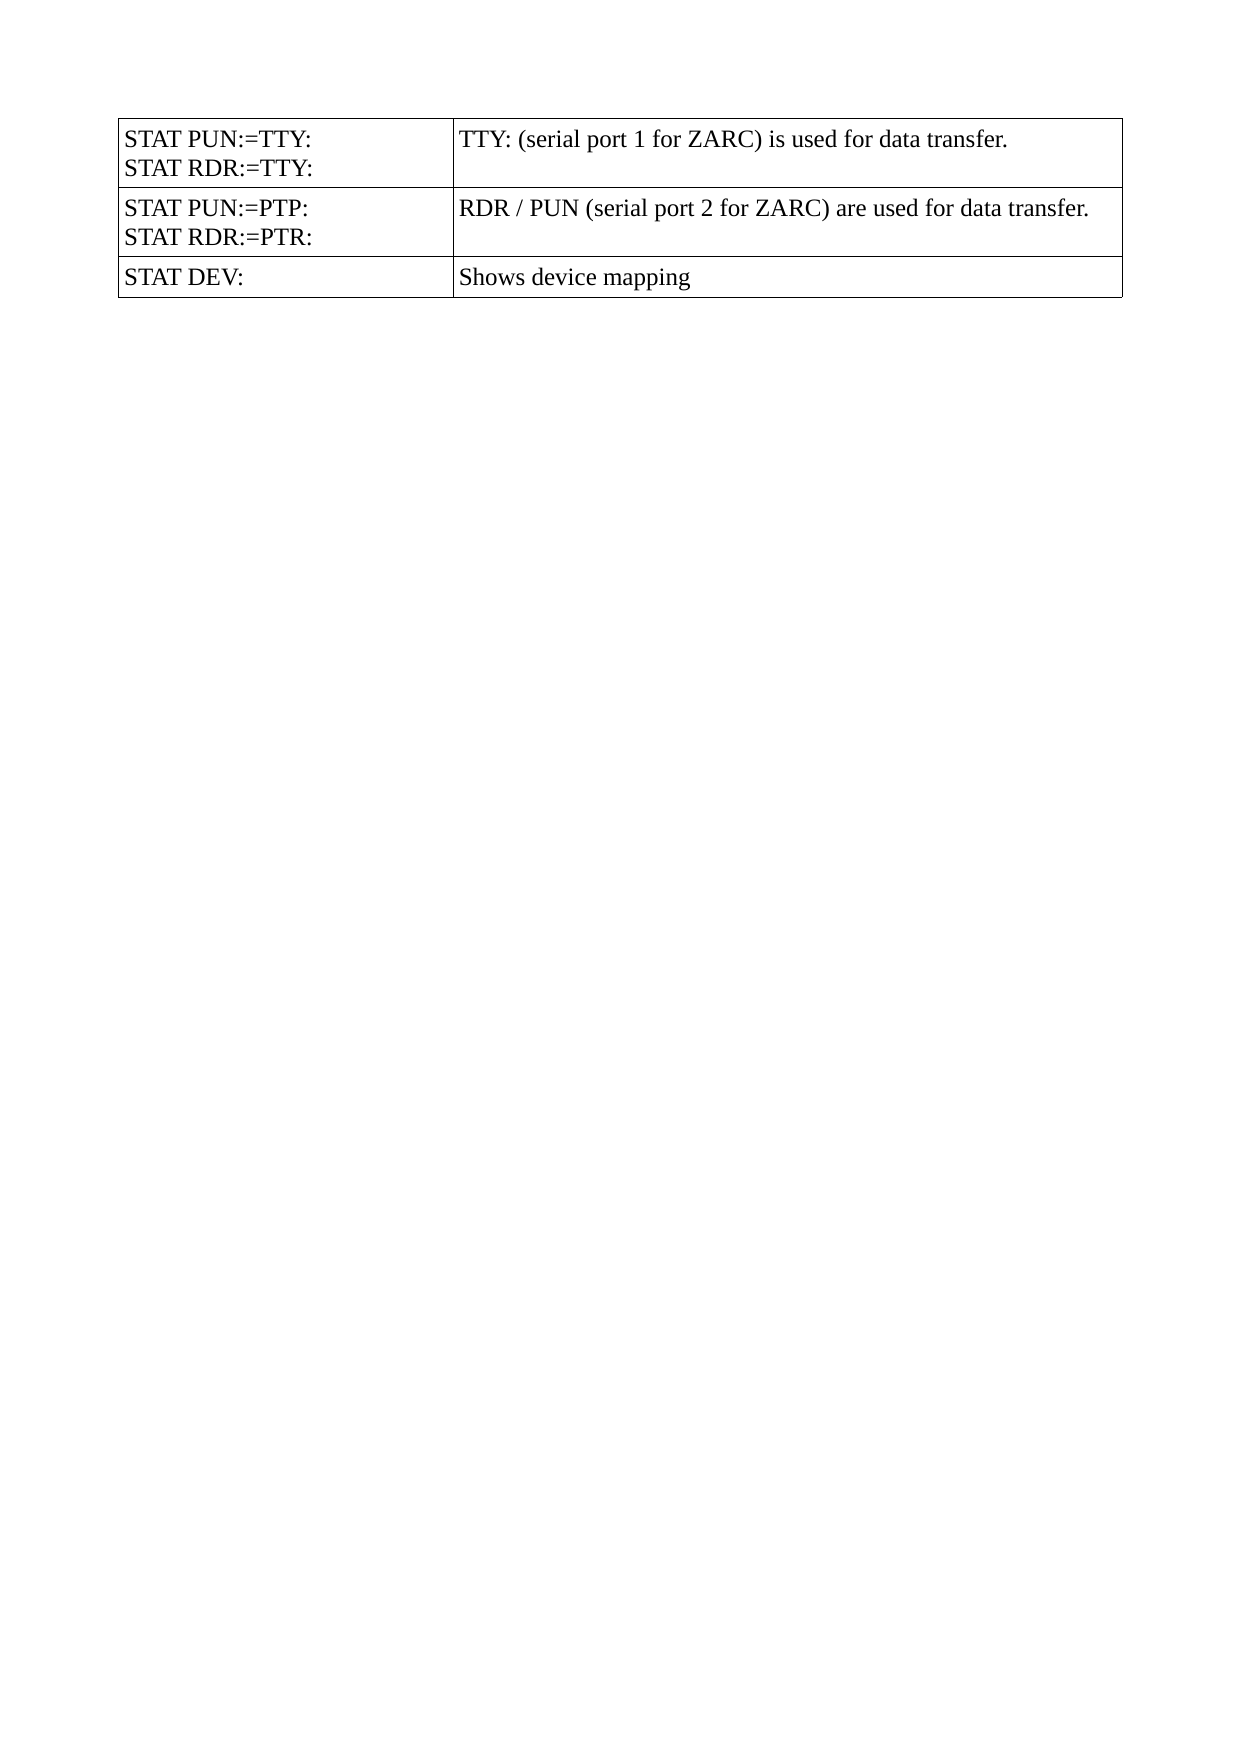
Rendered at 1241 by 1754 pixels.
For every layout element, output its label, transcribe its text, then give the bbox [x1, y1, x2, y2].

table_cell STAT PUN:=PTP: STAT RDR:=PTR: [119, 188, 453, 256]
table_cell Shows device mapping [454, 257, 1122, 297]
table_cell STAT DEV: [119, 257, 453, 297]
table_cell TTY: (serial port 1 for ZARC) is used for data transfer. [454, 119, 1122, 187]
table_cell STAT PUN:=TTY: STAT RDR:=TTY: [119, 119, 453, 187]
table_cell RDR / PUN (serial port 2 for ZARC) are used for data transfer. [454, 188, 1122, 256]
